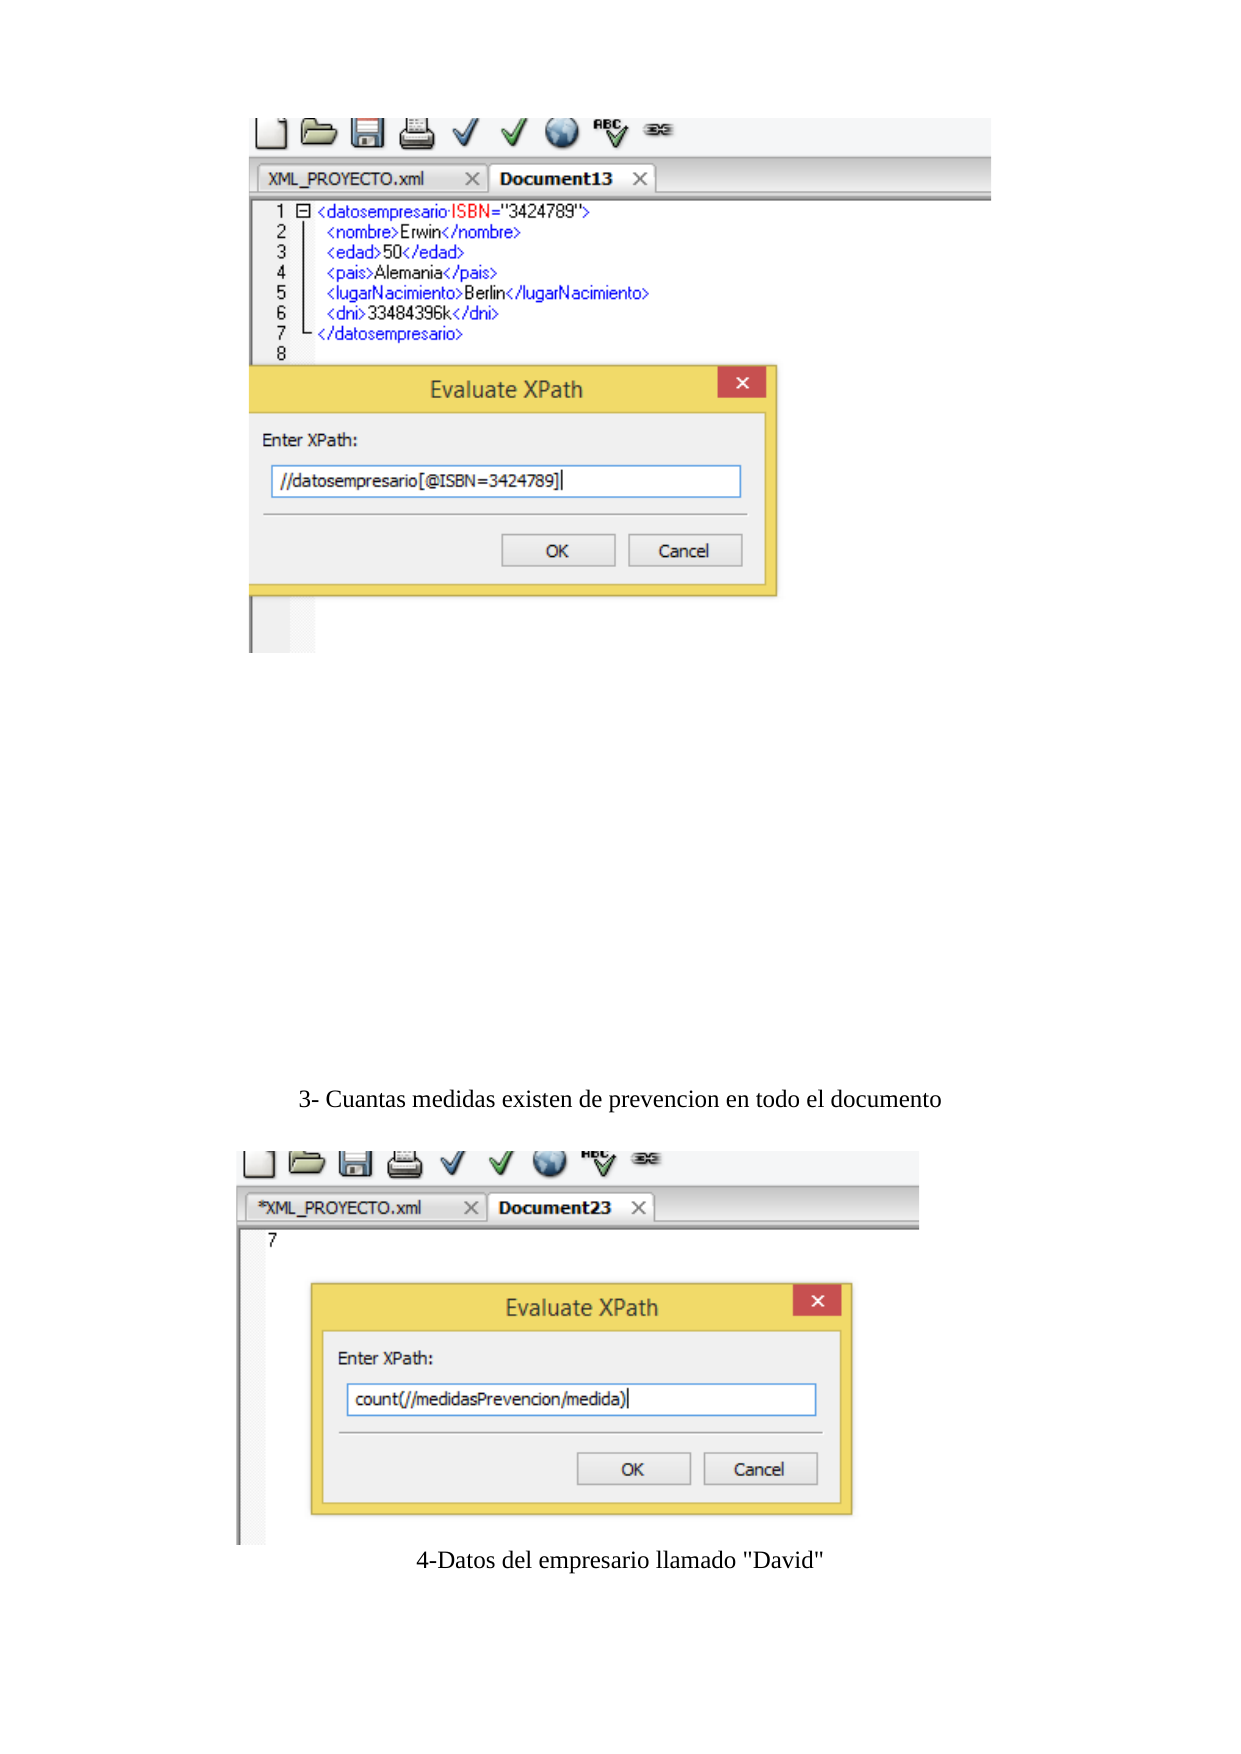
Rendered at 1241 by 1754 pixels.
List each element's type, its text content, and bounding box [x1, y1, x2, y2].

text 3- Cuantas medidas existen de prevencion en todo el documento [118, 1084, 1122, 1113]
picture [236, 1151, 920, 1545]
text 4-Datos del empresario llamado "David" [118, 1141, 1122, 1573]
picture [248, 118, 992, 653]
